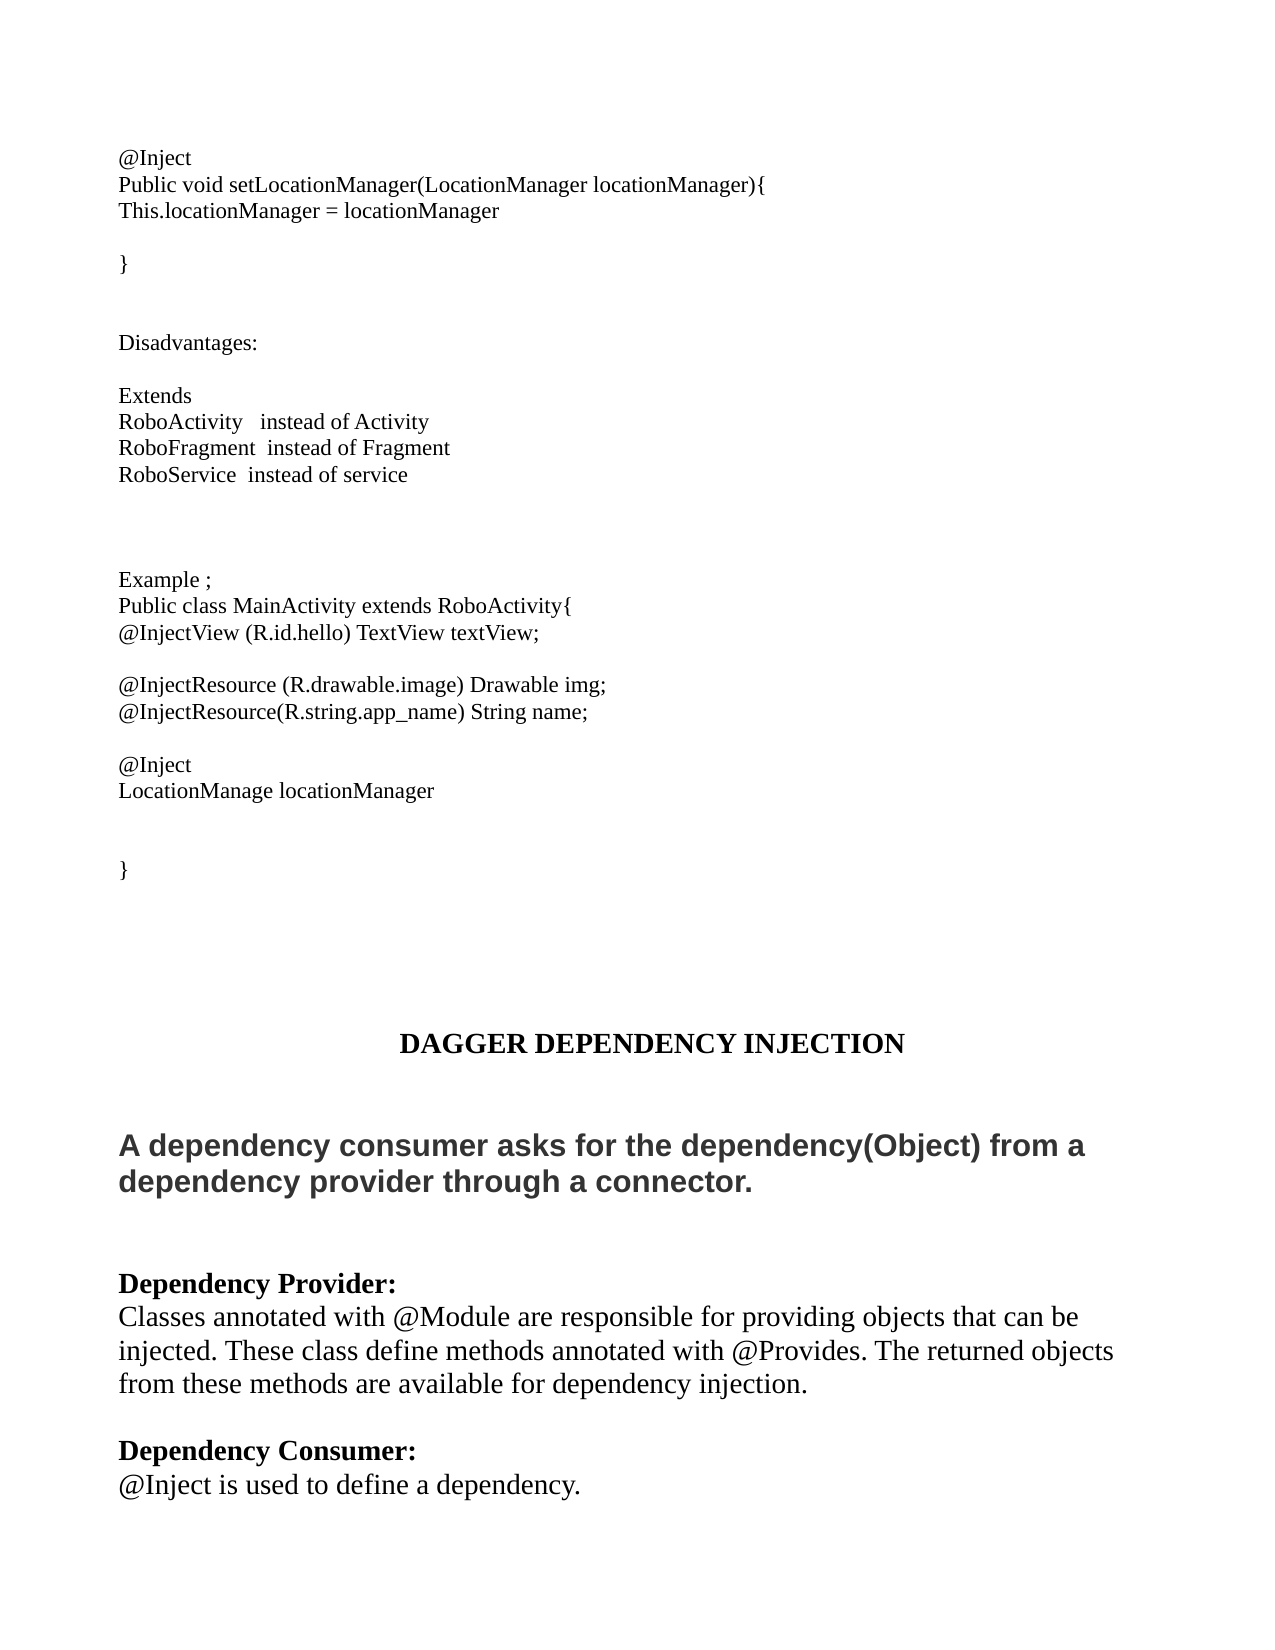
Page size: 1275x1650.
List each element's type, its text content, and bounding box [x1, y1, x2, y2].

text DAGGER DEPENDENCY INJECTION [118, 1026, 1157, 1060]
text Example ; [118, 566, 1157, 592]
text Extends [118, 382, 1157, 408]
text RoboActivity instead of Activity [118, 408, 1157, 434]
text } [118, 856, 1157, 882]
text RoboFragment instead of Fragment [118, 434, 1157, 461]
text A dependency consumer asks for the dependency(Object) from a dependency provider through a connector. [118, 1127, 1157, 1199]
text } [118, 250, 1157, 276]
text This.locationManager = locationManager [118, 197, 1157, 223]
text Dependency Provider: [118, 1266, 1157, 1299]
text Public void setLocationManager(LocationManager locationManager){ [118, 171, 1157, 197]
text Public class MainActivity extends RoboActivity{ [118, 592, 1157, 619]
text Disadvantages: [118, 329, 1157, 355]
text @Inject is used to define a dependency. [118, 1467, 1157, 1501]
text @InjectResource (R.drawable.image) Drawable img; [118, 672, 1157, 698]
text Dependency Consumer: [118, 1433, 1157, 1467]
text @InjectResource(R.string.app_name) String name; [118, 698, 1157, 724]
text Classes annotated with @Module are responsible for providing objects that can be injected. These class define methods annotated with @Provides. The returned objects from these methods are available for dependency injection. [118, 1299, 1157, 1400]
text @Inject [118, 144, 1157, 171]
text @InjectView (R.id.hello) TextView textView; [118, 619, 1157, 645]
text @Inject [118, 751, 1157, 777]
text LocationManage locationManager [118, 777, 1157, 803]
text RoboService instead of service [118, 461, 1157, 487]
